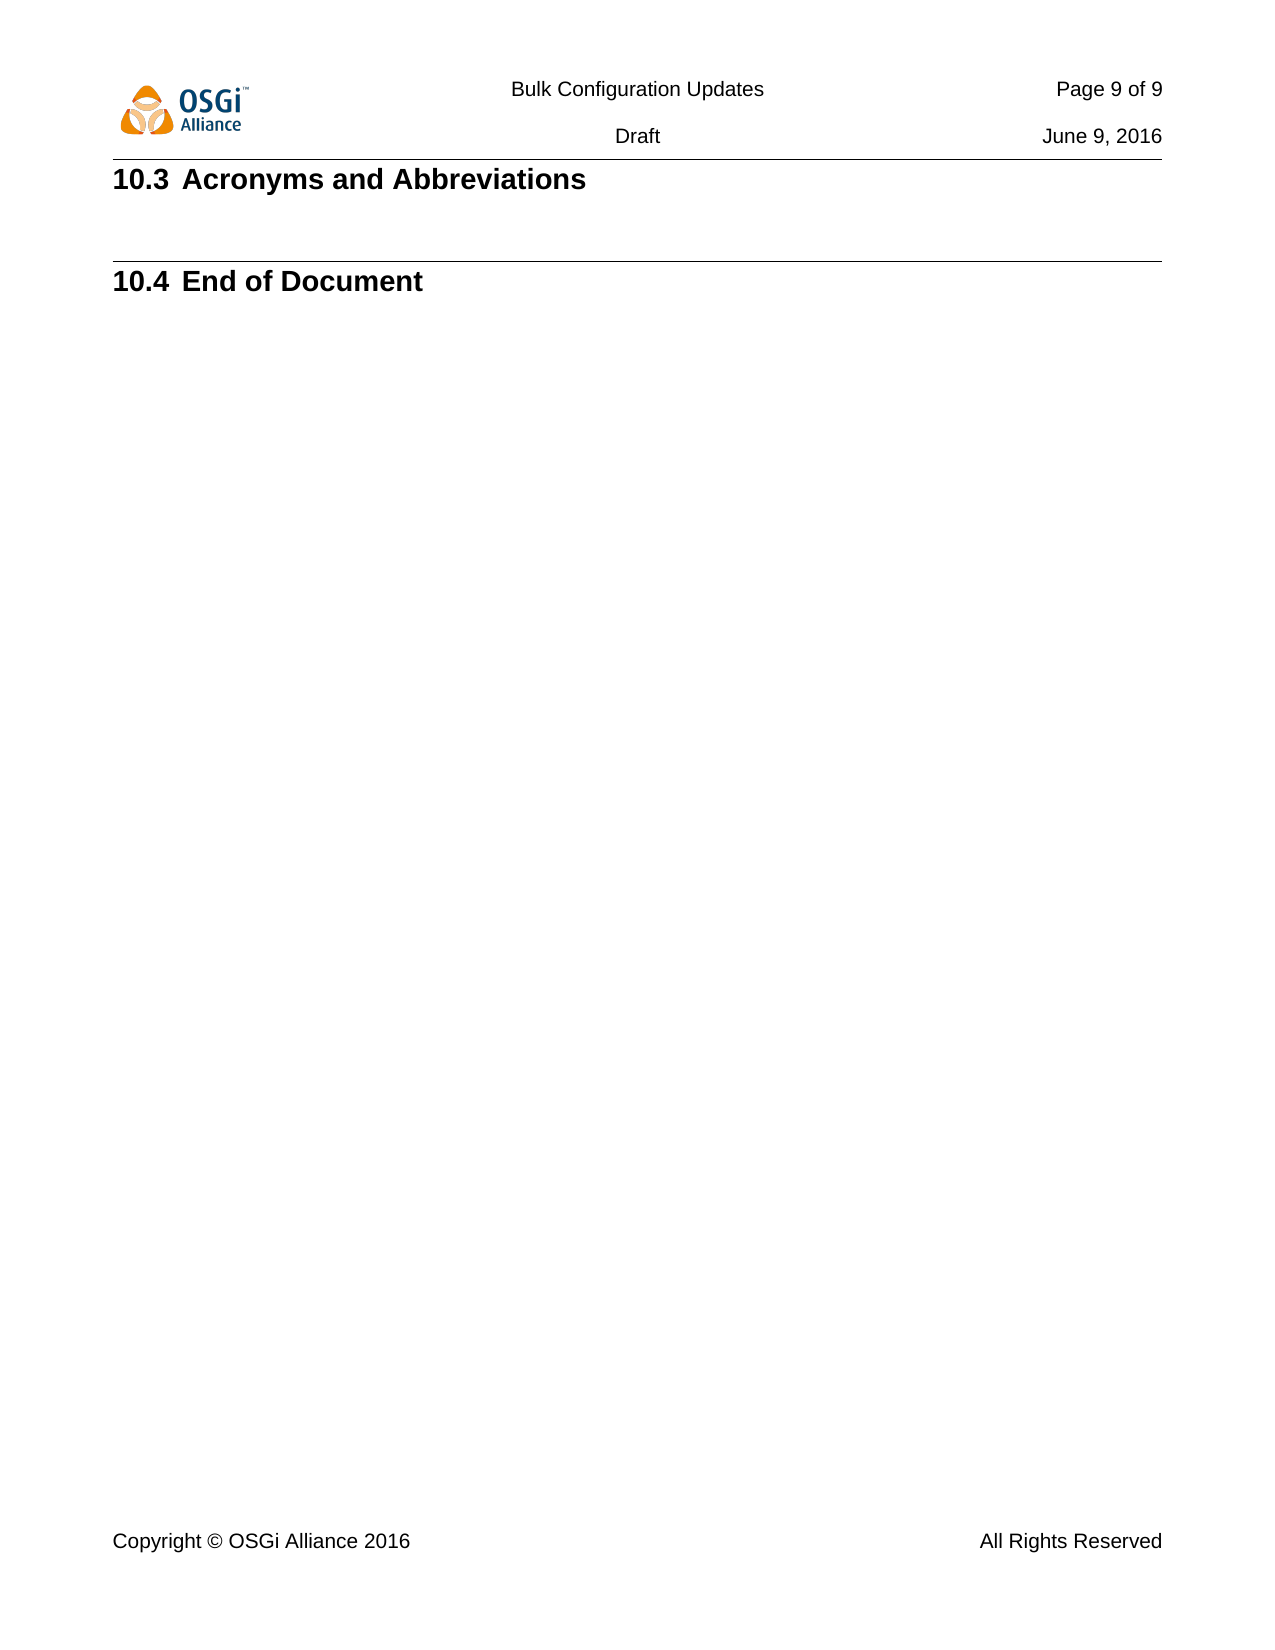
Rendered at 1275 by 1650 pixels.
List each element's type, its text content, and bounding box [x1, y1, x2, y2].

subtitle Acronyms and Abbreviations [112, 160, 1162, 196]
picture [113, 78, 257, 142]
subtitle End of Document [112, 262, 1162, 298]
